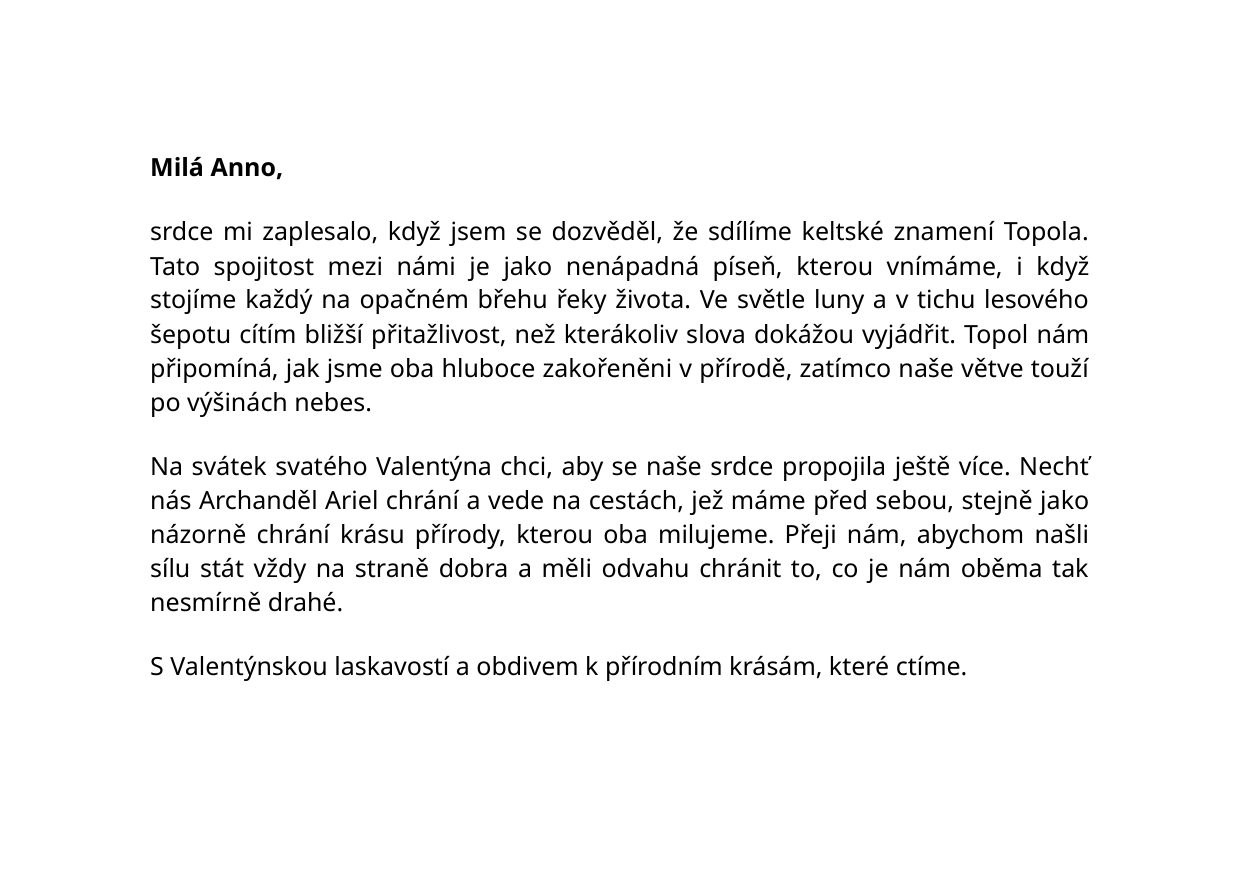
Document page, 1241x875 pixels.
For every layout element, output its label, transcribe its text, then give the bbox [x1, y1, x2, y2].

text Milá Anno, [150, 150, 1091, 184]
text srdce mi zaplesalo, když jsem se dozvěděl, že sdílíme keltské znamení Topola. Tato spojitost mezi námi je jako nenápadná píseň, kterou vnímáme, i když stojíme každý na opačném břehu řeky života. Ve světle luny a v tichu lesového šepotu cítím bližší přitažlivost, než kterákoliv slova dokážou vyjádřit. Topol nám připomíná, jak jsme oba hluboce zakořeněni v přírodě, zatímco naše větve touží po výšinách nebes. [150, 214, 1091, 418]
text Na svátek svatého Valentýna chci, aby se naše srdce propojila ještě více. Nechť nás Archanděl Ariel chrání a vede na cestách, jež máme před sebou, stejně jako názorně chrání krásu přírody, kterou oba milujeme. Přeji nám, abychom našli sílu stát vždy na straně dobra a měli odvahu chránit to, co je nám oběma tak nesmírně drahé. [150, 448, 1091, 619]
text S Valentýnskou laskavostí a obdivem k přírodním krásám, které ctíme. [150, 649, 1091, 683]
